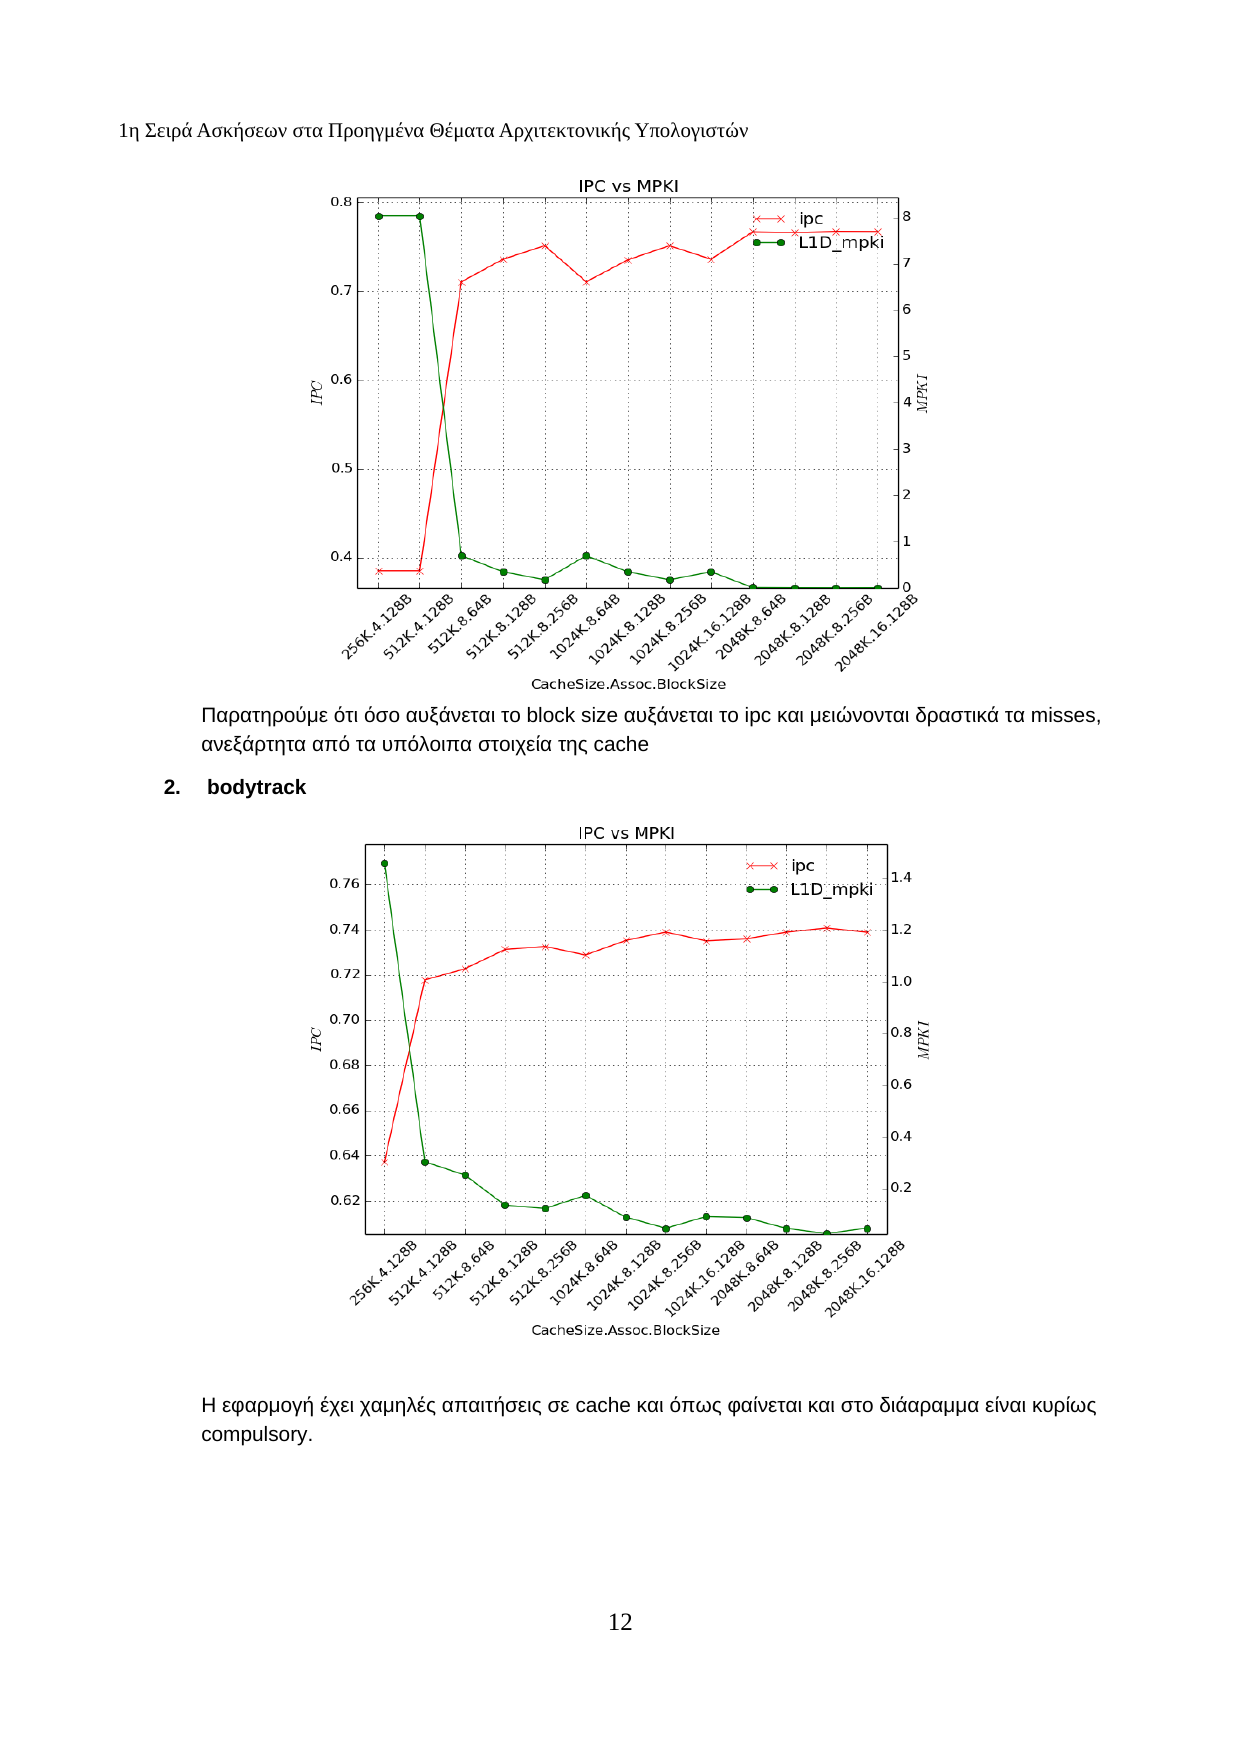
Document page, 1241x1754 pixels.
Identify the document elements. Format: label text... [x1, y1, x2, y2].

list Η εφαρμογή έχει χαμηλές απαιτήσεις σε cache και όπως φαίνεται και στο διάαραμμα είναι κυρίως compulsory. [163, 1393, 1122, 1446]
list bodytrack [163, 775, 1122, 799]
picture [302, 171, 939, 699]
list Παρατηρούμε ότι όσο αυξάνεται το block size αυξάνεται το ipc και μειώνονται δραστικά τα misses, ανεξάρτητα από τα υπόλοιπα στοιχεία της cache [163, 172, 1122, 756]
picture [302, 818, 939, 1345]
